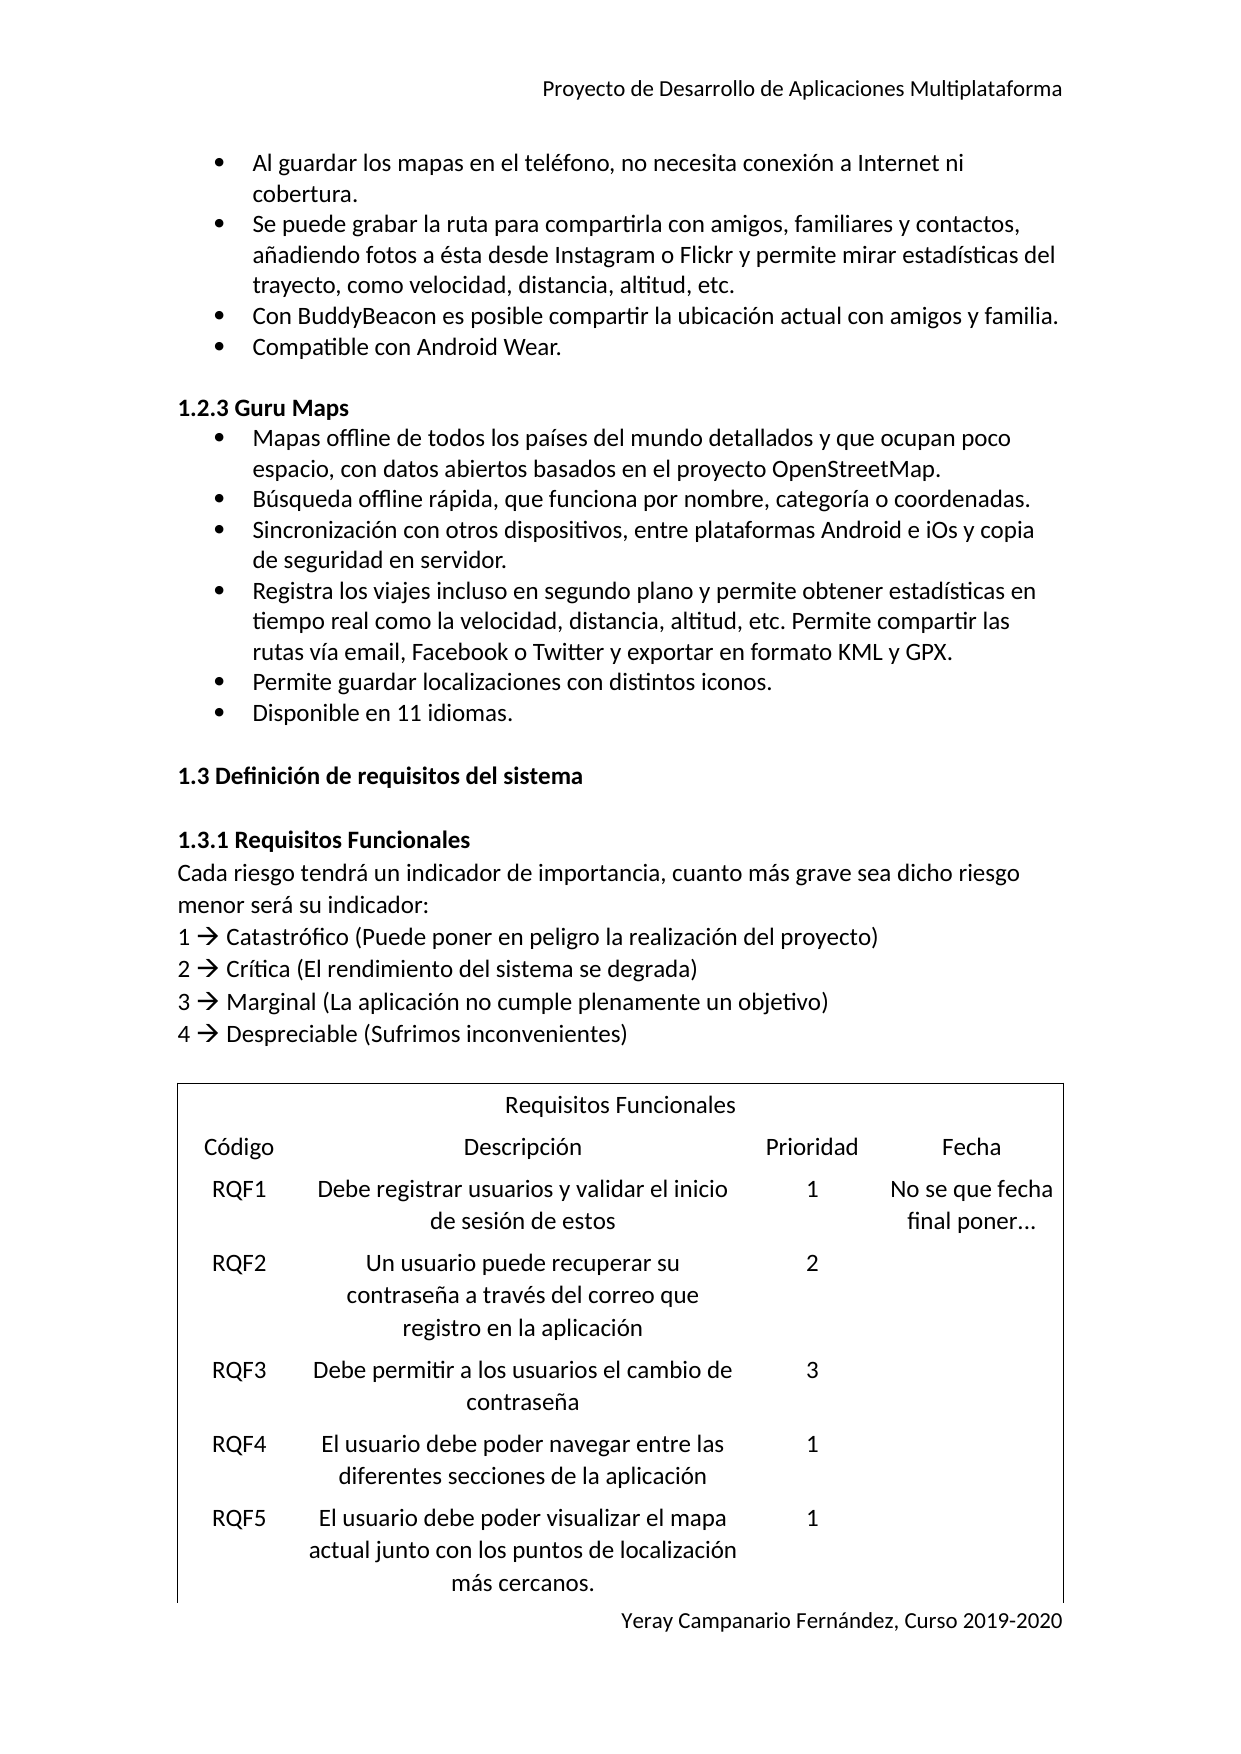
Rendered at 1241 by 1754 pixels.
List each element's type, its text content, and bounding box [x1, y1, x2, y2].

table_cell 1 [745, 1497, 880, 1603]
text 1.3 Definición de requisitos del sistema [177, 760, 1063, 790]
table_cell El usuario debe poder visualizar el mapa actual junto con los puntos de localización más cercanos. [301, 1497, 745, 1603]
table_cell RQF3 [178, 1348, 301, 1422]
text 1  Catastrófico (Puede poner en peligro la realización del proyecto) [177, 921, 1063, 952]
list Disponible en 11 idiomas. [215, 697, 1063, 727]
text 2  Crítica (El rendimiento del sistema se degrada) [177, 953, 1063, 984]
list Al guardar los mapas en el teléfono, no necesita conexión a Internet ni cobertura. [215, 148, 1063, 209]
list Mapas offline de todos los países del mundo detallados y que ocupan poco espacio, con datos abiertos basados en el proyecto OpenStreetMap. [215, 422, 1063, 483]
table_header Requisitos Funcionales [178, 1084, 1063, 1125]
table_cell [880, 1348, 1063, 1422]
table_cell Debe permitir a los usuarios el cambio de contraseña [301, 1348, 745, 1422]
table_cell Prioridad [745, 1125, 880, 1167]
table_cell 3 [745, 1348, 880, 1422]
table_cell Un usuario puede recuperar su contraseña a través del correo que registro en la aplicación [301, 1241, 745, 1348]
list Con BuddyBeacon es posible compartir la ubicación actual con amigos y familia. [215, 300, 1063, 331]
table_cell Debe registrar usuarios y validar el inicio de sesión de estos [301, 1167, 745, 1241]
table_cell El usuario debe poder navegar entre las diferentes secciones de la aplicación [301, 1422, 745, 1497]
table_cell Fecha [880, 1125, 1063, 1167]
table_cell 1 [745, 1167, 880, 1241]
table_cell 2 [745, 1241, 880, 1348]
list Registra los viajes incluso en segundo plano y permite obtener estadísticas en tiempo real como la velocidad, distancia, altitud, etc. Permite compartir las rutas vía email, Facebook o Twitter y exportar en formato KML y GPX. [215, 575, 1063, 666]
text 1.2.3 Guru Maps [177, 392, 1063, 422]
list Permite guardar localizaciones con distintos iconos. [215, 666, 1063, 697]
text 3  Marginal (La aplicación no cumple plenamente un objetivo) [177, 986, 1063, 1016]
table_cell [880, 1241, 1063, 1348]
table_cell [880, 1422, 1063, 1497]
table_cell RQF5 [178, 1497, 301, 1603]
table_cell Código [178, 1125, 301, 1167]
table_cell No se que fecha final poner... [880, 1167, 1063, 1241]
text 1.3.1 Requisitos Funcionales [177, 824, 1063, 855]
table_cell RQF4 [178, 1422, 301, 1497]
list Se puede grabar la ruta para compartirla con amigos, familiares y contactos, añadiendo fotos a ésta desde Instagram o Flickr y permite mirar estadísticas del trayecto, como velocidad, distancia, altitud, etc. [215, 209, 1063, 300]
table_cell Descripción [301, 1125, 745, 1167]
table_cell 1 [745, 1422, 880, 1497]
list Compatible con Android Wear. [215, 331, 1063, 361]
table_cell [880, 1497, 1063, 1603]
text Cada riesgo tendrá un indicador de importancia, cuanto más grave sea dicho riesgo menor será su indicador: [177, 857, 1063, 919]
text 4  Despreciable (Sufrimos inconvenientes) [177, 1018, 1063, 1049]
list Sincronización con otros dispositivos, entre plataformas Android e iOs y copia de seguridad en servidor. [215, 514, 1063, 575]
table_cell RQF1 [178, 1167, 301, 1241]
list Búsqueda offline rápida, que funciona por nombre, categoría o coordenadas. [215, 483, 1063, 514]
table_cell RQF2 [178, 1241, 301, 1348]
